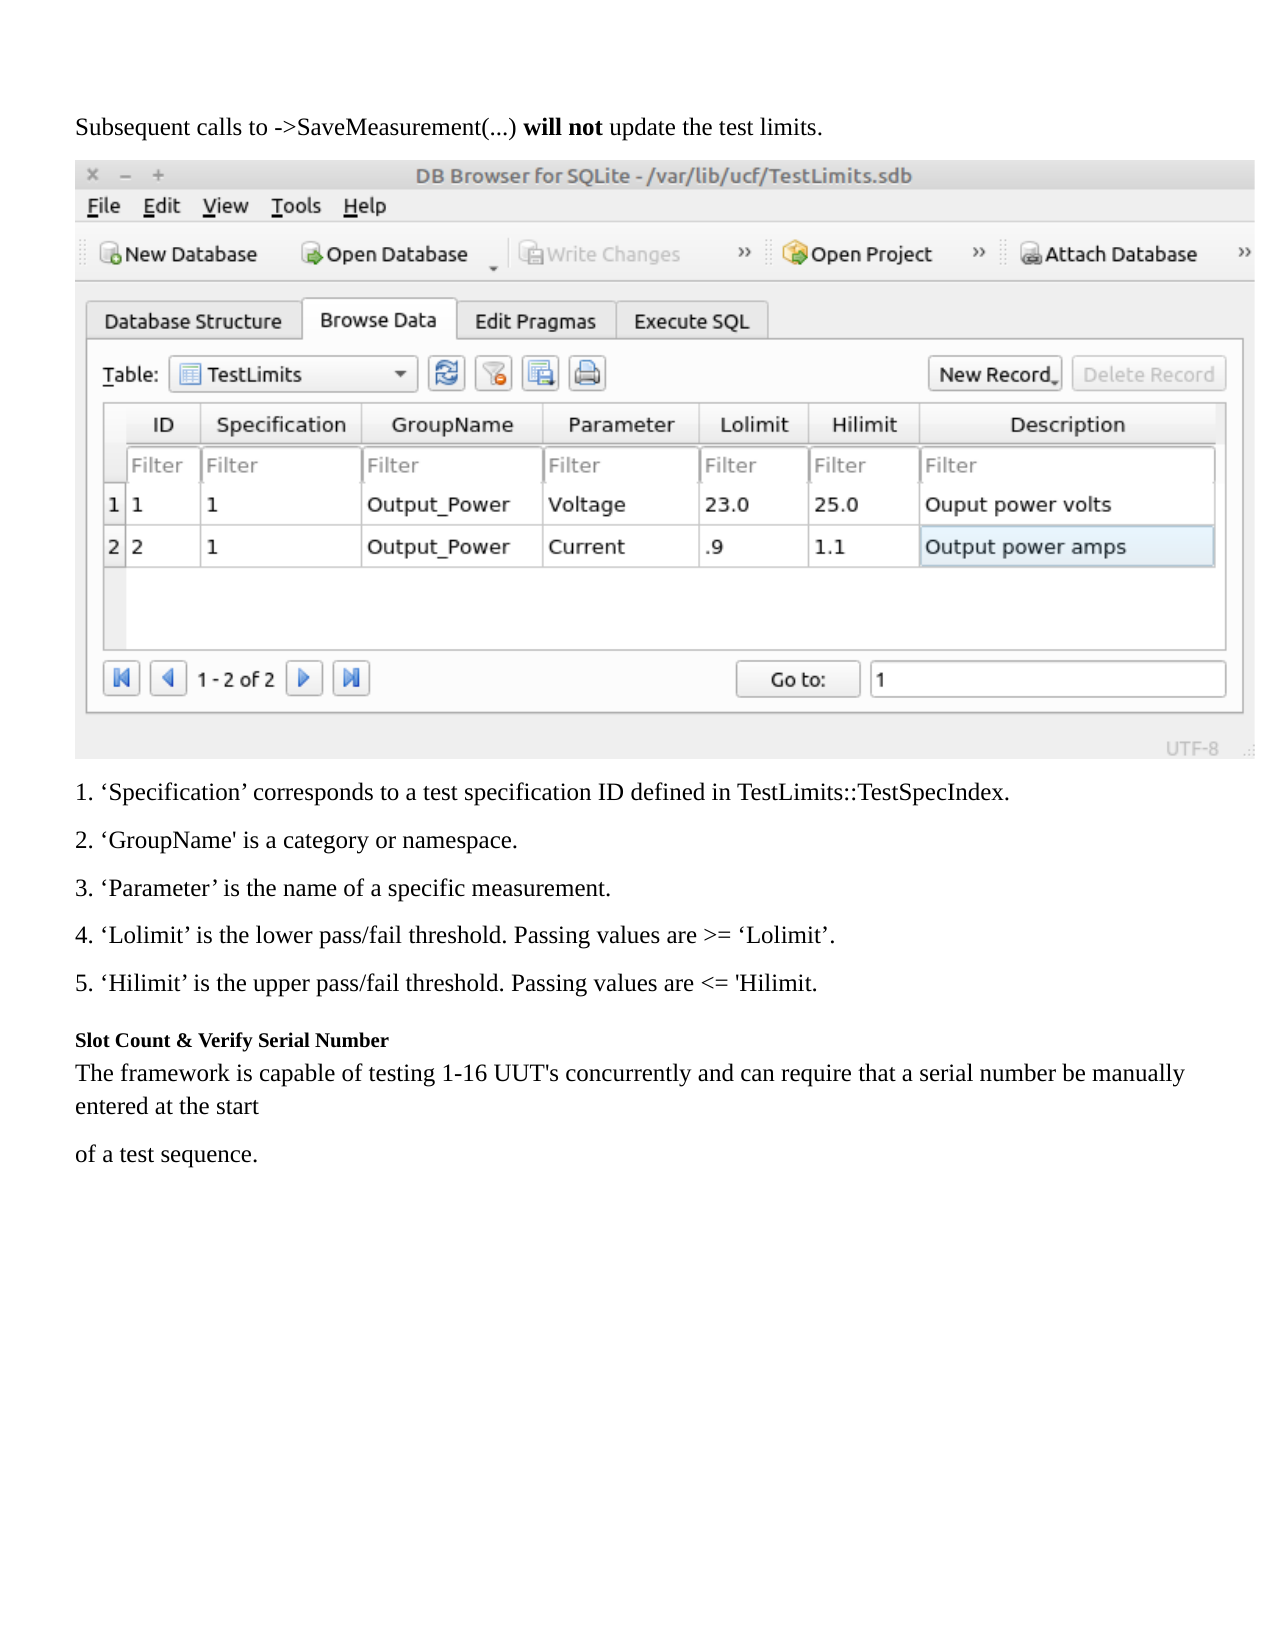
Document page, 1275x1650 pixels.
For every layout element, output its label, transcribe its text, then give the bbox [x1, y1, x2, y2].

text Subsequent calls to ->SaveMeasurement(...) will not update the test limits. [75, 112, 1200, 141]
text 4. ‘Lolimit’ is the lower pass/fail threshold. Passing values are >= ‘Lolimit’. [75, 920, 1200, 949]
text 2. ‘GroupName' is a category or namespace. [75, 825, 1200, 854]
text 5. ‘Hilimit’ is the upper pass/fail threshold. Passing values are <= 'Hilimit. [75, 968, 1200, 997]
subtitle Slot Count & Verify Serial Number [75, 1028, 1200, 1052]
text The framework is capable of testing 1-16 UUT's concurrently and can require that a serial number be manually entered at the start [75, 1058, 1200, 1120]
picture [75, 160, 1255, 759]
text 3. ‘Parameter’ is the name of a specific measurement. [75, 873, 1200, 901]
text 1. ‘Specification’ corresponds to a test specification ID defined in TestLimits::TestSpecIndex. [75, 777, 1200, 806]
text of a test sequence. [75, 1139, 1200, 1168]
